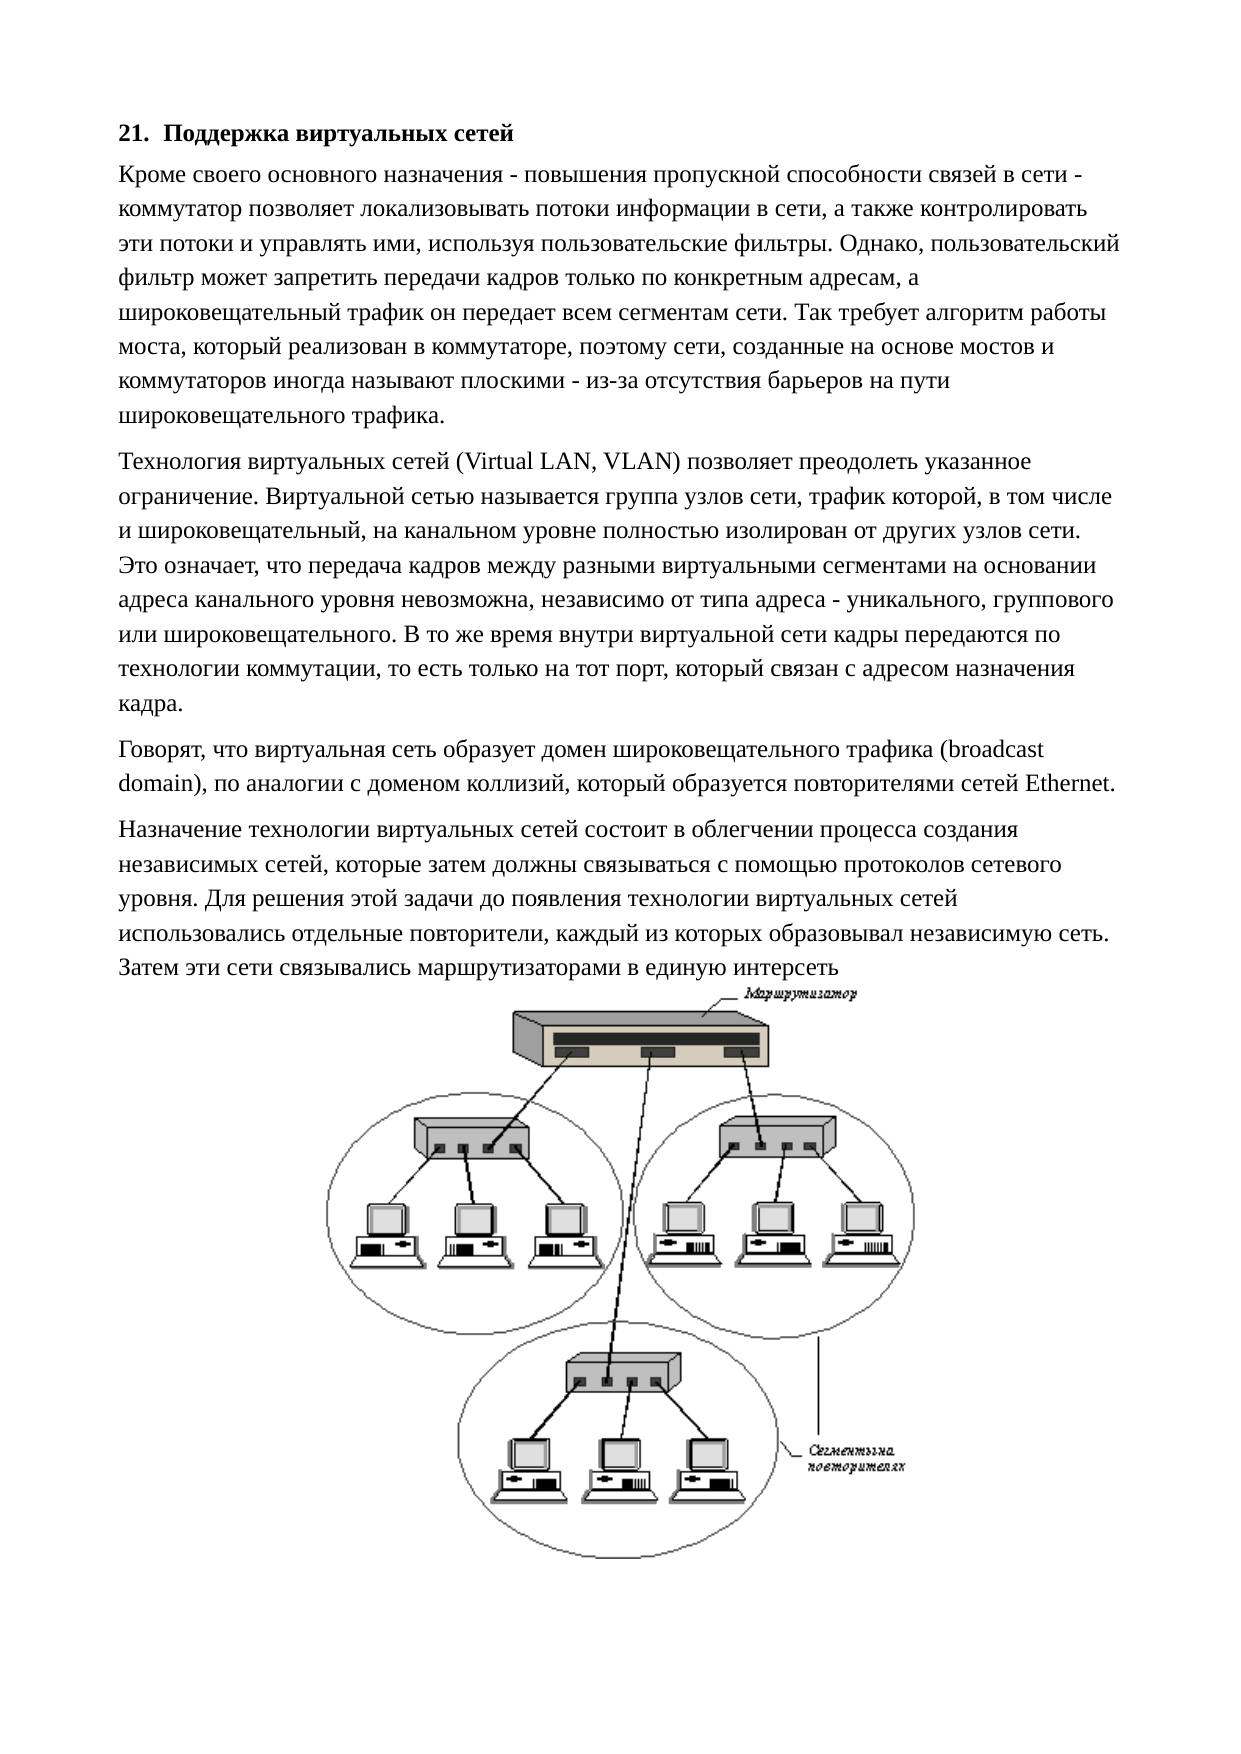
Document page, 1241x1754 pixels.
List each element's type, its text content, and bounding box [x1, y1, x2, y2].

text Говорят, что виртуальная сеть образует домен широковещательного трафика (broadcast domain), по аналогии с доменом коллизий, который образуется повторителями сетей Ethernet. [118, 734, 1122, 797]
subtitle Поддержка виртуальных сетей [118, 118, 1122, 147]
picture [325, 987, 915, 1559]
text Технология виртуальных сетей (Virtual LAN, VLAN) позволяет преодолеть указанное ограничение. Виртуальной сетью называется группа узлов сети, трафик которой, в том числе и широковещательный, на канальном уровне полностью изолирован от других узлов сети. Это означает, что передача кадров между разными виртуальными сегментами на основании адреса канального уровня невозможна, независимо от типа адреса - уникального, группового или широковещательного. В то же время внутри виртуальной сети кадры передаются по технологии коммутации, то есть только на тот порт, который связан с адресом назначения кадра. [118, 446, 1122, 716]
text Кроме своего основного назначения - повышения пропускной способности связей в сети - коммутатор позволяет локализовывать потоки информации в сети, а также контролировать эти потоки и управлять ими, используя пользовательские фильтры. Однако, пользовательский фильтр может запретить передачи кадров только по конкретным адресам, а широковещательный трафик он передает всем сегментам сети. Так требует алгоритм работы моста, который реализован в коммутаторе, поэтому сети, созданные на основе мостов и коммутаторов иногда называют плоскими - из-за отсутствия барьеров на пути широковещательного трафика. [118, 159, 1122, 429]
text Назначение технологии виртуальных сетей состоит в облегчении процесса создания независимых сетей, которые затем должны связываться с помощью протоколов сетевого уровня. Для решения этой задачи до появления технологии виртуальных сетей использовались отдельные повторители, каждый из которых образовывал независимую сеть. Затем эти сети связывались маршрутизаторами в единую интерсеть [118, 814, 1122, 981]
